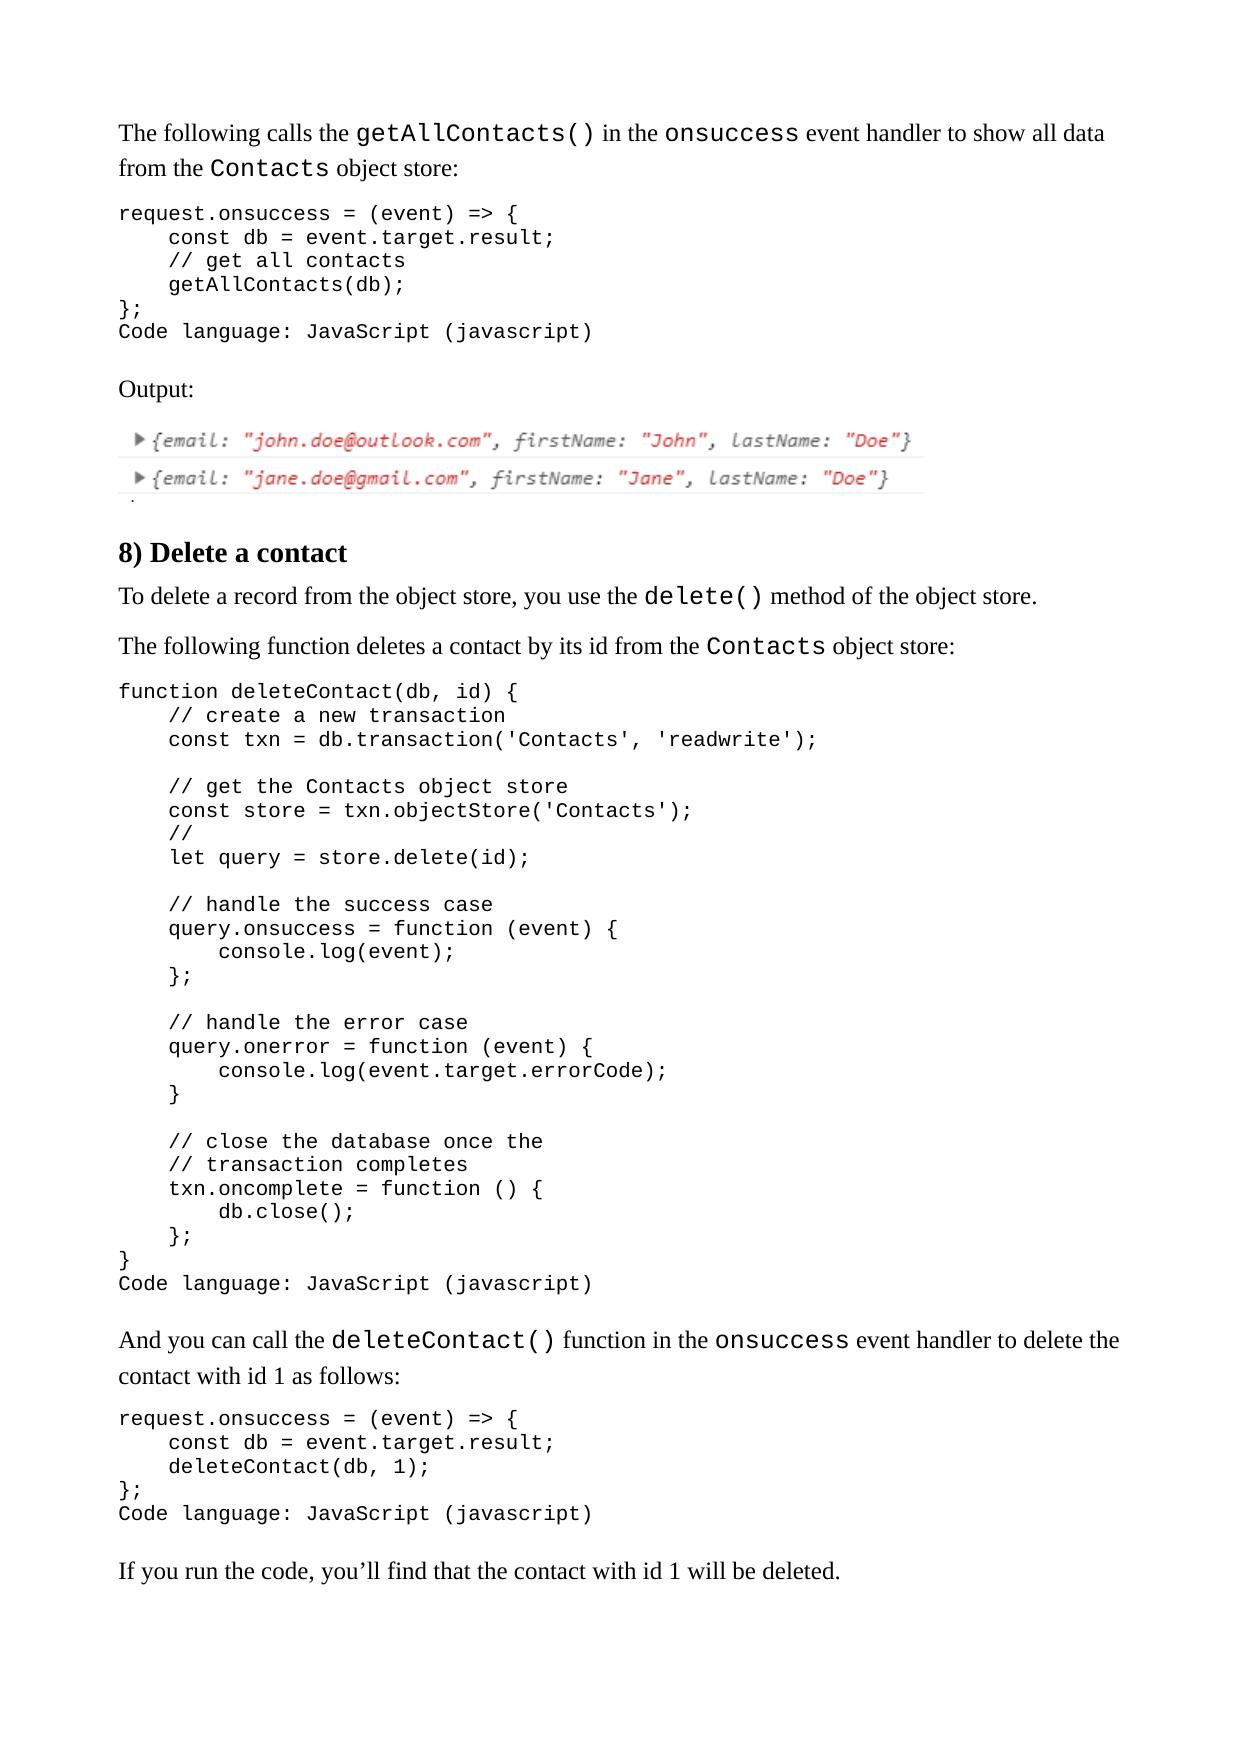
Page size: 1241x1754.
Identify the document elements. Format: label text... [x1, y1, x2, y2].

subtitle 8) Delete a contact [118, 535, 1122, 569]
text // create a new transaction [118, 705, 1122, 729]
text If you run the code, you’ll find that the contact with id 1 will be deleted. [118, 1556, 1122, 1585]
text const txn = db.transaction('Contacts', 'readwrite'); [118, 729, 1122, 752]
text } [118, 1249, 1122, 1272]
text The following calls the getAllContacts() in the onsuccess event handler to show all data from the Contacts object store: [118, 118, 1122, 184]
text db.close(); [118, 1202, 1122, 1225]
text }; [118, 1225, 1122, 1249]
text request.onsuccess = (event) => { [118, 203, 1122, 227]
text To delete a record from the object store, you use the delete() method of the object store. [118, 581, 1122, 612]
text // handle the success case [118, 894, 1122, 918]
text getAllContacts(db); [118, 274, 1122, 298]
text const store = txn.objectStore('Contacts'); [118, 799, 1122, 823]
text // handle the error case [118, 1012, 1122, 1036]
text }; [118, 298, 1122, 321]
text }; [118, 1479, 1122, 1503]
text let query = store.delete(id); [118, 847, 1122, 871]
text // get all contacts [118, 251, 1122, 274]
text Code language: JavaScript (javascript) [118, 321, 1122, 345]
text // get the Contacts object store [118, 776, 1122, 799]
text txn.oncomplete = function () { [118, 1178, 1122, 1202]
text // [118, 823, 1122, 847]
text } [118, 1083, 1122, 1107]
text // transaction completes [118, 1154, 1122, 1178]
text function deleteContact(db, id) { [118, 681, 1122, 705]
text The following function deletes a contact by its id from the Contacts object store: [118, 631, 1122, 662]
text query.onerror = function (event) { [118, 1036, 1122, 1060]
text deleteContact(db, 1); [118, 1456, 1122, 1479]
text Output: [118, 374, 1122, 403]
picture [118, 422, 925, 502]
text request.onsuccess = (event) => { [118, 1408, 1122, 1432]
text And you can call the deleteContact() function in the onsuccess event handler to delete the contact with id 1 as follows: [118, 1326, 1122, 1389]
text // close the database once the [118, 1131, 1122, 1154]
text const db = event.target.result; [118, 1432, 1122, 1456]
text console.log(event); [118, 941, 1122, 965]
text }; [118, 965, 1122, 989]
text console.log(event.target.errorCode); [118, 1060, 1122, 1083]
text query.onsuccess = function (event) { [118, 918, 1122, 941]
text const db = event.target.result; [118, 227, 1122, 251]
text Code language: JavaScript (javascript) [118, 1503, 1122, 1527]
text Code language: JavaScript (javascript) [118, 1272, 1122, 1296]
